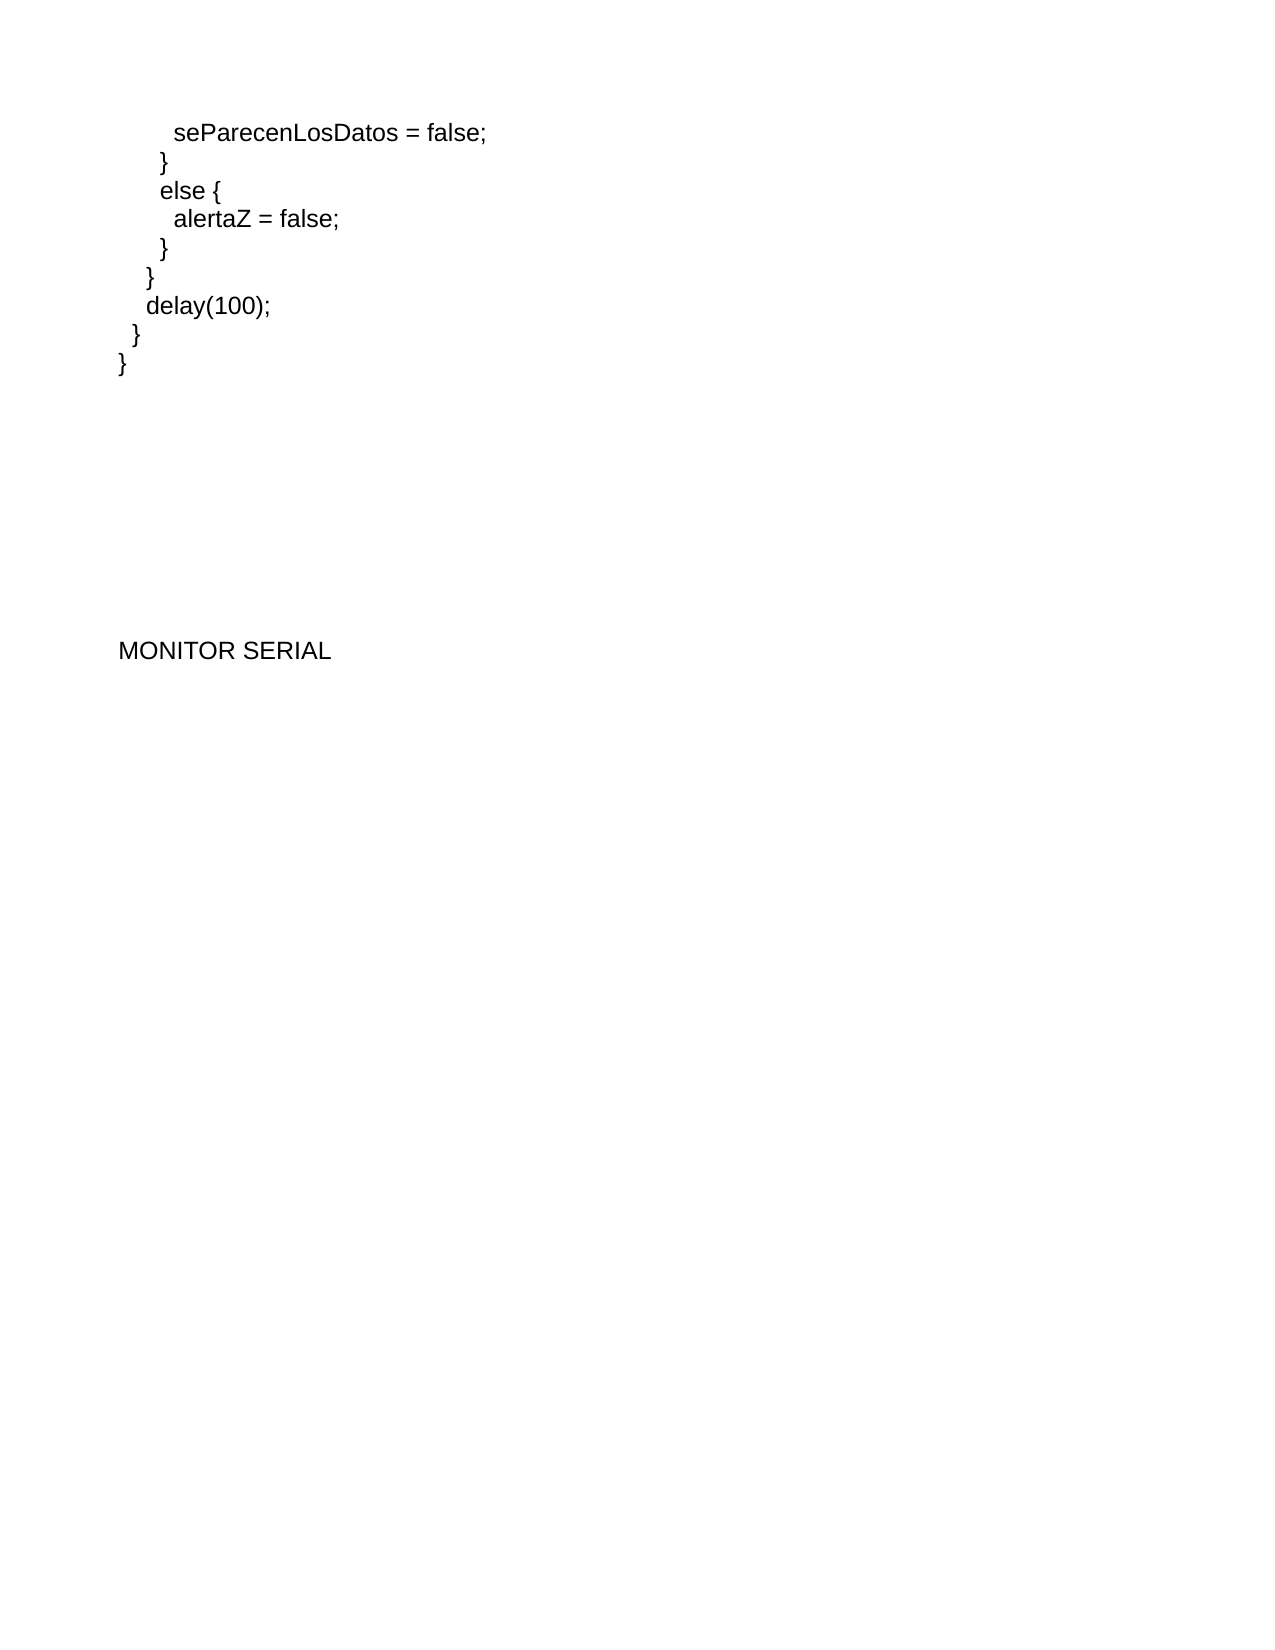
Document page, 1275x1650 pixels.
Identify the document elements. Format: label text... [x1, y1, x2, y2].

text seParecenLosDatos = false; [118, 118, 1157, 147]
text } [118, 348, 1157, 377]
text } [118, 233, 1157, 262]
text alertaZ = false; [118, 204, 1157, 233]
text } [118, 262, 1157, 291]
text else { [118, 176, 1157, 204]
text } [118, 319, 1157, 348]
text } [118, 147, 1157, 176]
text delay(100); [118, 291, 1157, 319]
text MONITOR SERIAL [118, 636, 1157, 664]
